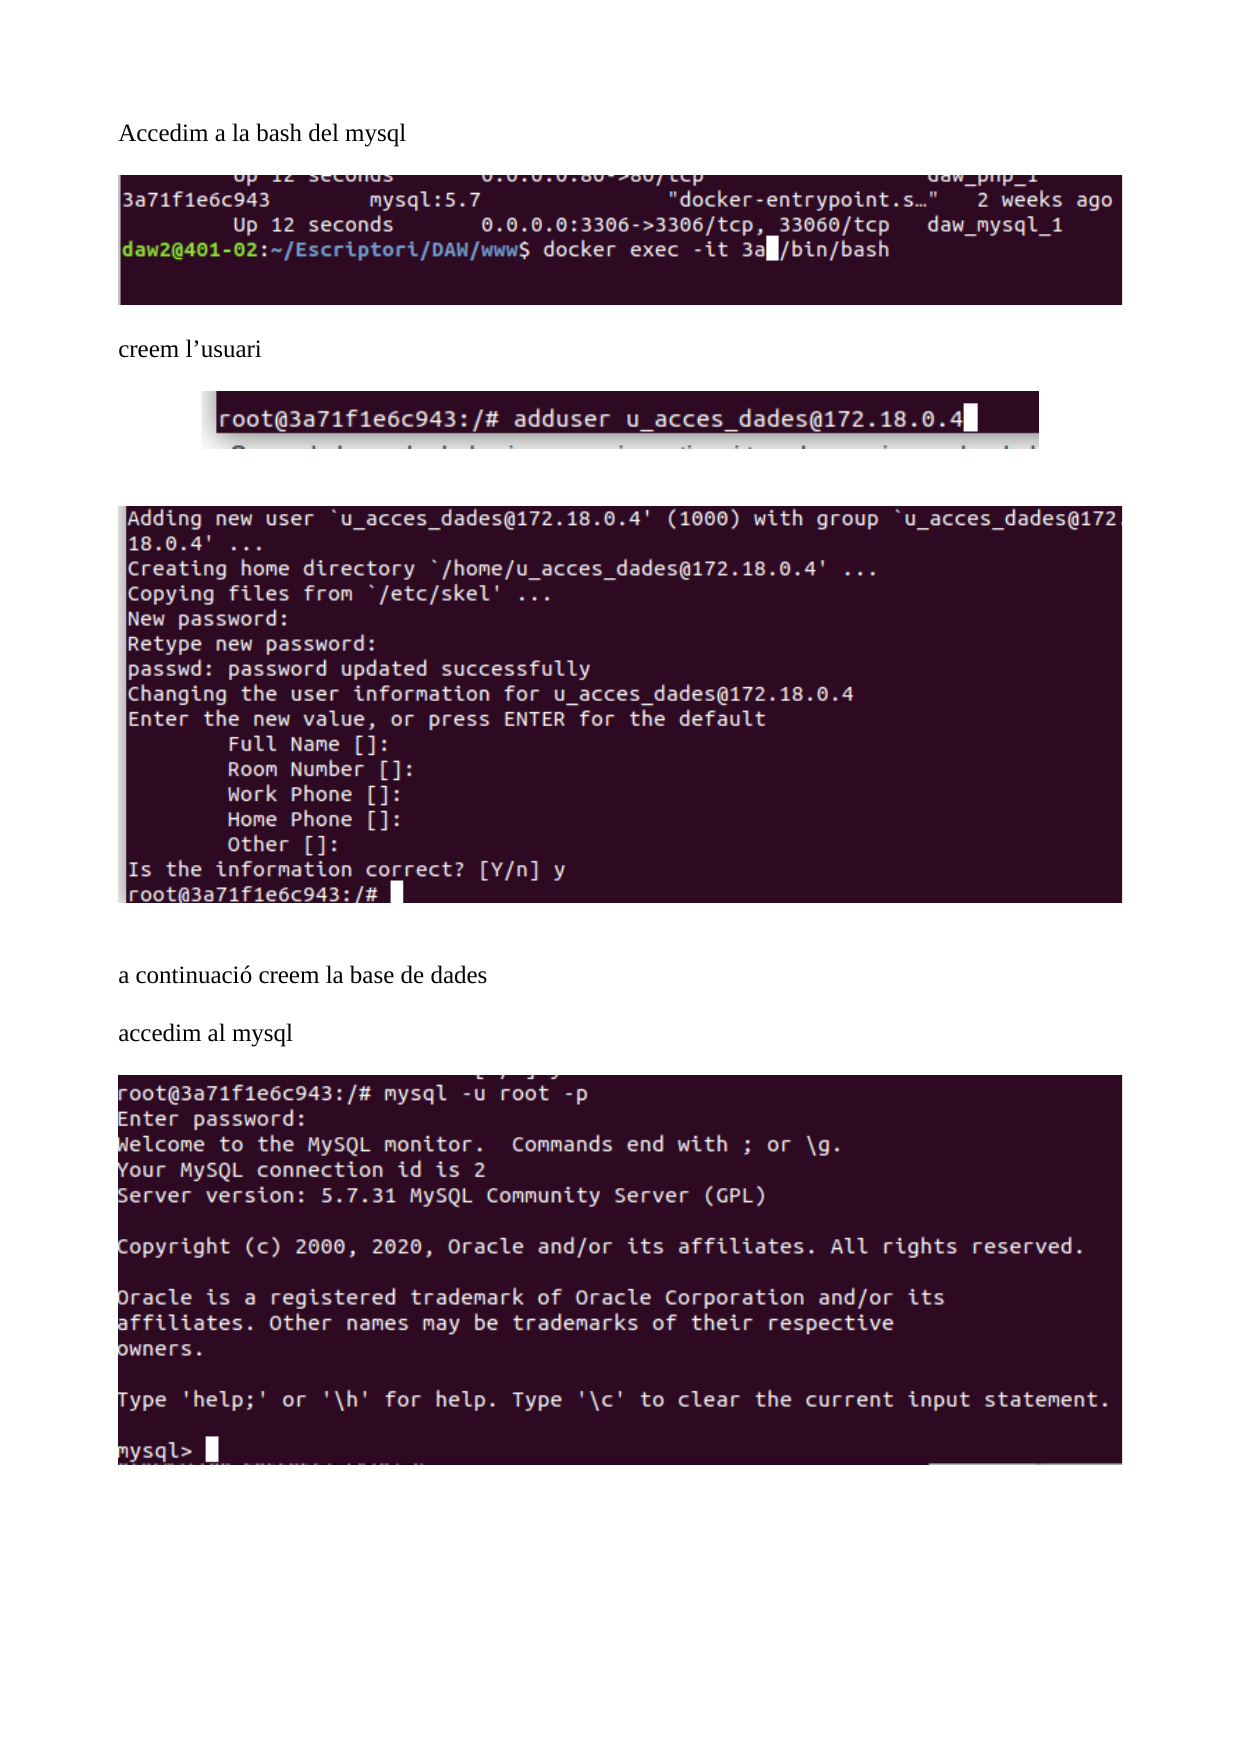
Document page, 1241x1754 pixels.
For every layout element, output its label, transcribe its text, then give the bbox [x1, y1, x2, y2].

text Accedim a la bash del mysql [118, 118, 1122, 147]
picture [118, 506, 1123, 903]
text creem l’usuari [118, 334, 1122, 362]
text a continuació creem la base de dades [118, 960, 1122, 989]
text accedim al mysql [118, 1018, 1122, 1046]
picture [201, 391, 1039, 449]
picture [118, 175, 1123, 305]
picture [118, 1075, 1123, 1465]
